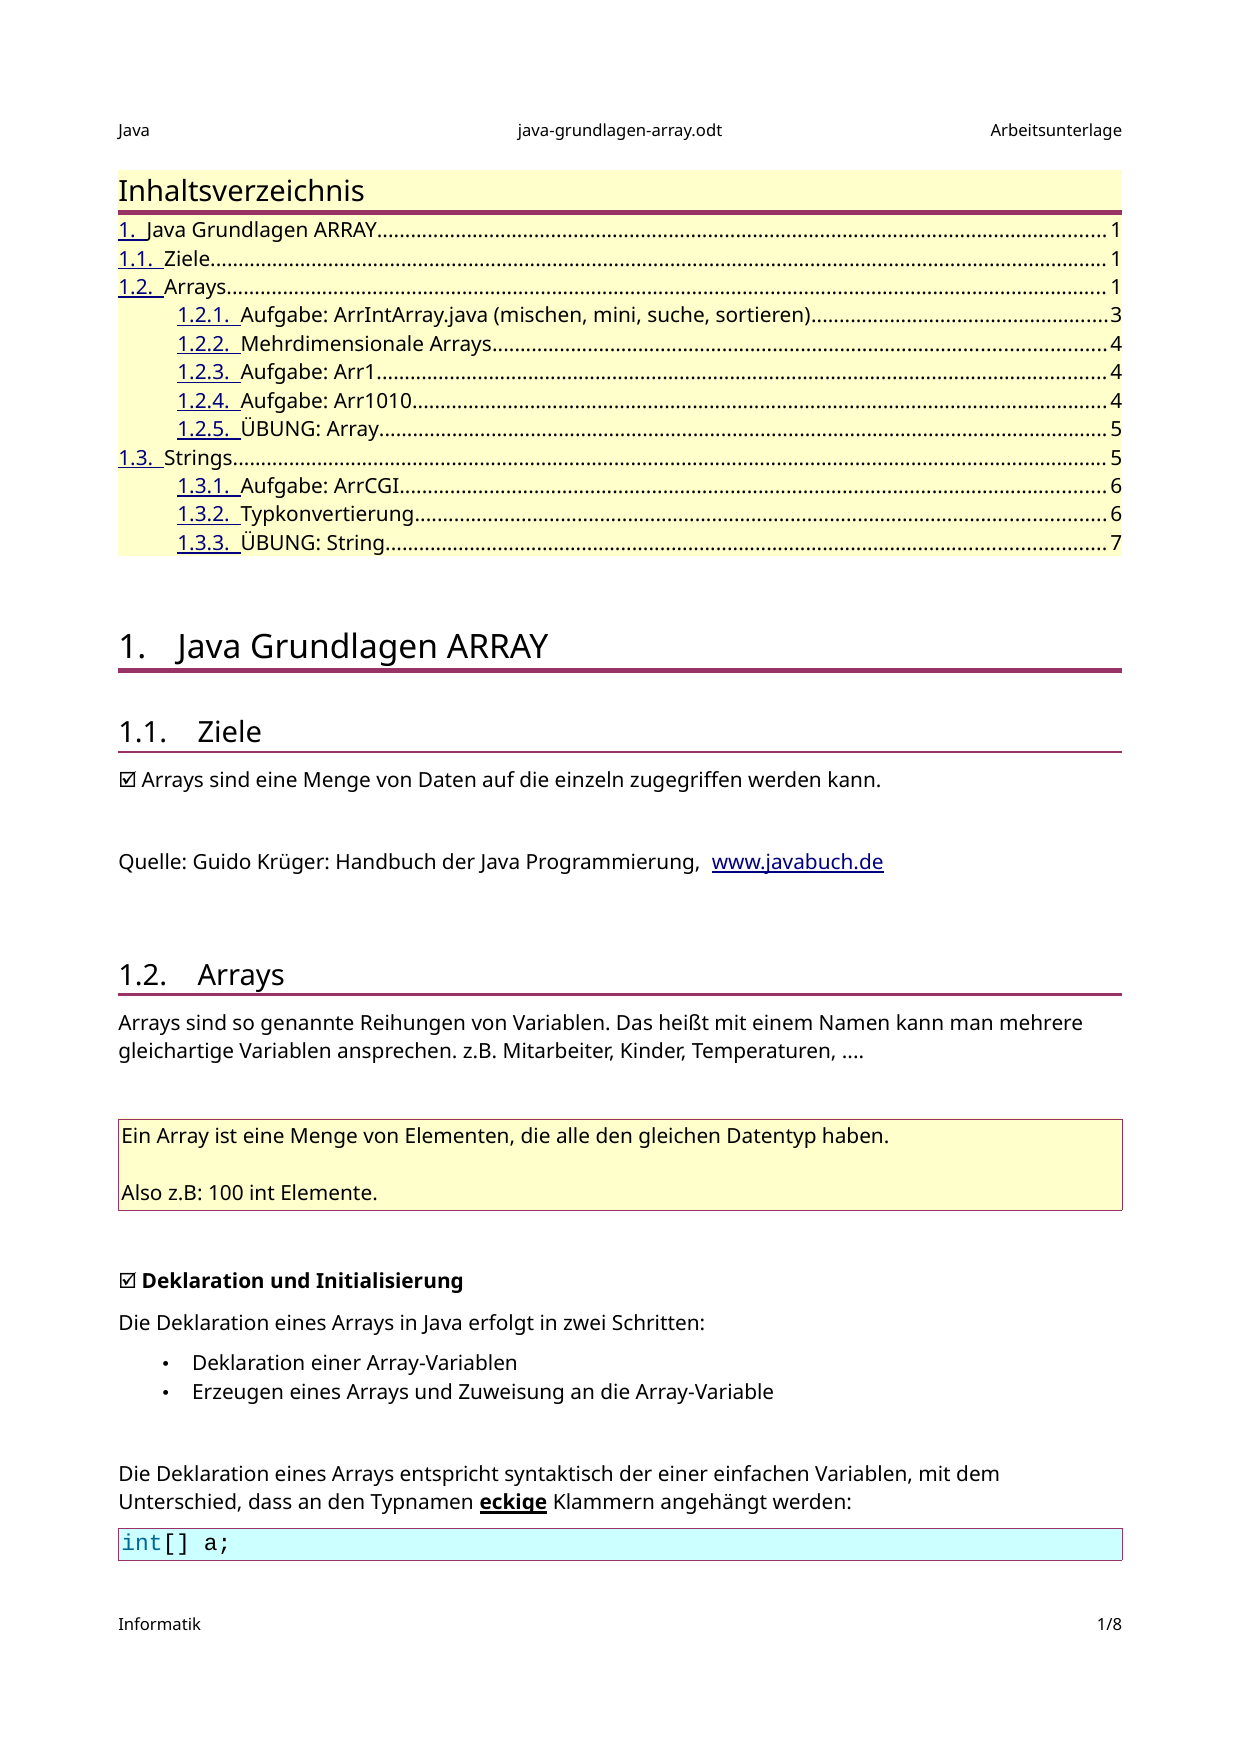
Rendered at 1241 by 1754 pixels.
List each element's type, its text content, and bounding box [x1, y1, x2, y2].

text 1.3.1. Aufgabe: ArrCGI 6 [177, 471, 1122, 499]
subtitle Arrays [118, 954, 1122, 993]
text 1.2. Arrays 1 [118, 272, 1122, 301]
text int[] a; [119, 1529, 1122, 1560]
subtitle Inhaltsverzeichnis [118, 170, 1122, 210]
list Deklaration einer Array-Variablen [162, 1348, 1122, 1377]
text Ein Array ist eine Menge von Elementen, die alle den gleichen Datentyp haben. Also z.B: 100 int Elemente. [119, 1120, 1122, 1210]
list Arrays sind eine Menge von Daten auf die einzeln zugegriffen werden kann. [118, 765, 1122, 793]
text 1.1. Ziele 1 [118, 244, 1122, 272]
text 1.3.2. Typkonvertierung 6 [177, 499, 1122, 528]
text 1.3. Strings 5 [118, 443, 1122, 471]
text Die Deklaration eines Arrays entspricht syntaktisch der einer einfachen Variablen, mit dem Unterschied, dass an den Typnamen eckige Klammern angehängt werden: [118, 1459, 1122, 1516]
text 1. Java Grundlagen ARRAY 1 [118, 215, 1122, 244]
text Die Deklaration eines Arrays in Java erfolgt in zwei Schritten: [118, 1308, 1122, 1336]
list Deklaration und Initialisierung [118, 1267, 1122, 1295]
subtitle Java Grundlagen ARRAY [118, 622, 1122, 668]
text Arrays sind so genannte Reihungen von Variablen. Das heißt mit einem Namen kann man mehrere gleichartige Variablen ansprechen. z.B. Mitarbeiter, Kinder, Temperaturen, .... [118, 1008, 1122, 1065]
text 1.2.2. Mehrdimensionale Arrays 4 [177, 329, 1122, 357]
text 1.3.3. ÜBUNG: String 7 [177, 528, 1122, 556]
subtitle Ziele [118, 711, 1122, 751]
text Quelle: Guido Krüger: Handbuch der Java Programmierung, www.javabuch.de [118, 847, 1122, 875]
text 1.2.5. ÜBUNG: Array 5 [177, 414, 1122, 443]
text 1.2.4. Aufgabe: Arr1010 4 [177, 386, 1122, 414]
text 1.2.3. Aufgabe: Arr1 4 [177, 357, 1122, 386]
list Erzeugen eines Arrays und Zuweisung an die Array-Variable [162, 1377, 1122, 1405]
text 1.2.1. Aufgabe: ArrIntArray.java (mischen, mini, suche, sortieren) 3 [177, 301, 1122, 329]
